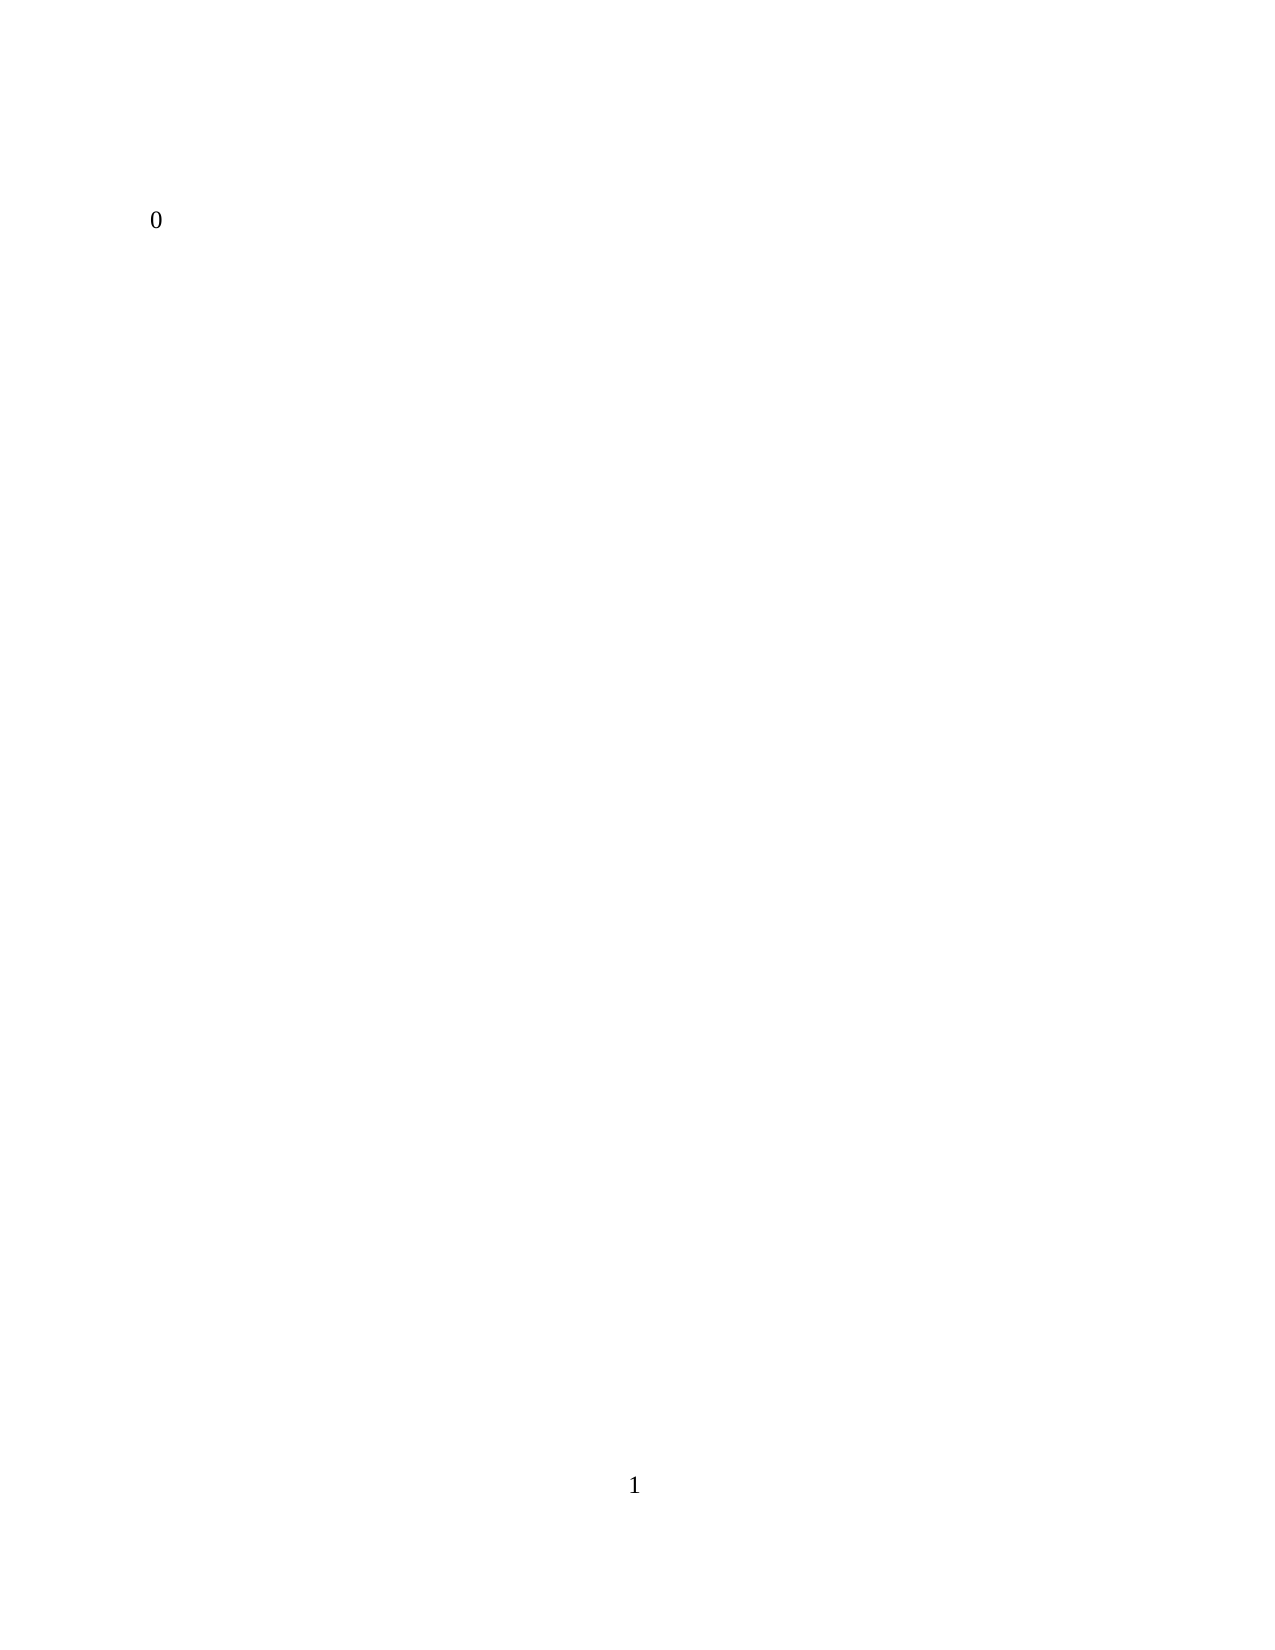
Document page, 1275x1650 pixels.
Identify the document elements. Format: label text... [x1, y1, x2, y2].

text 0 [150, 206, 1125, 234]
